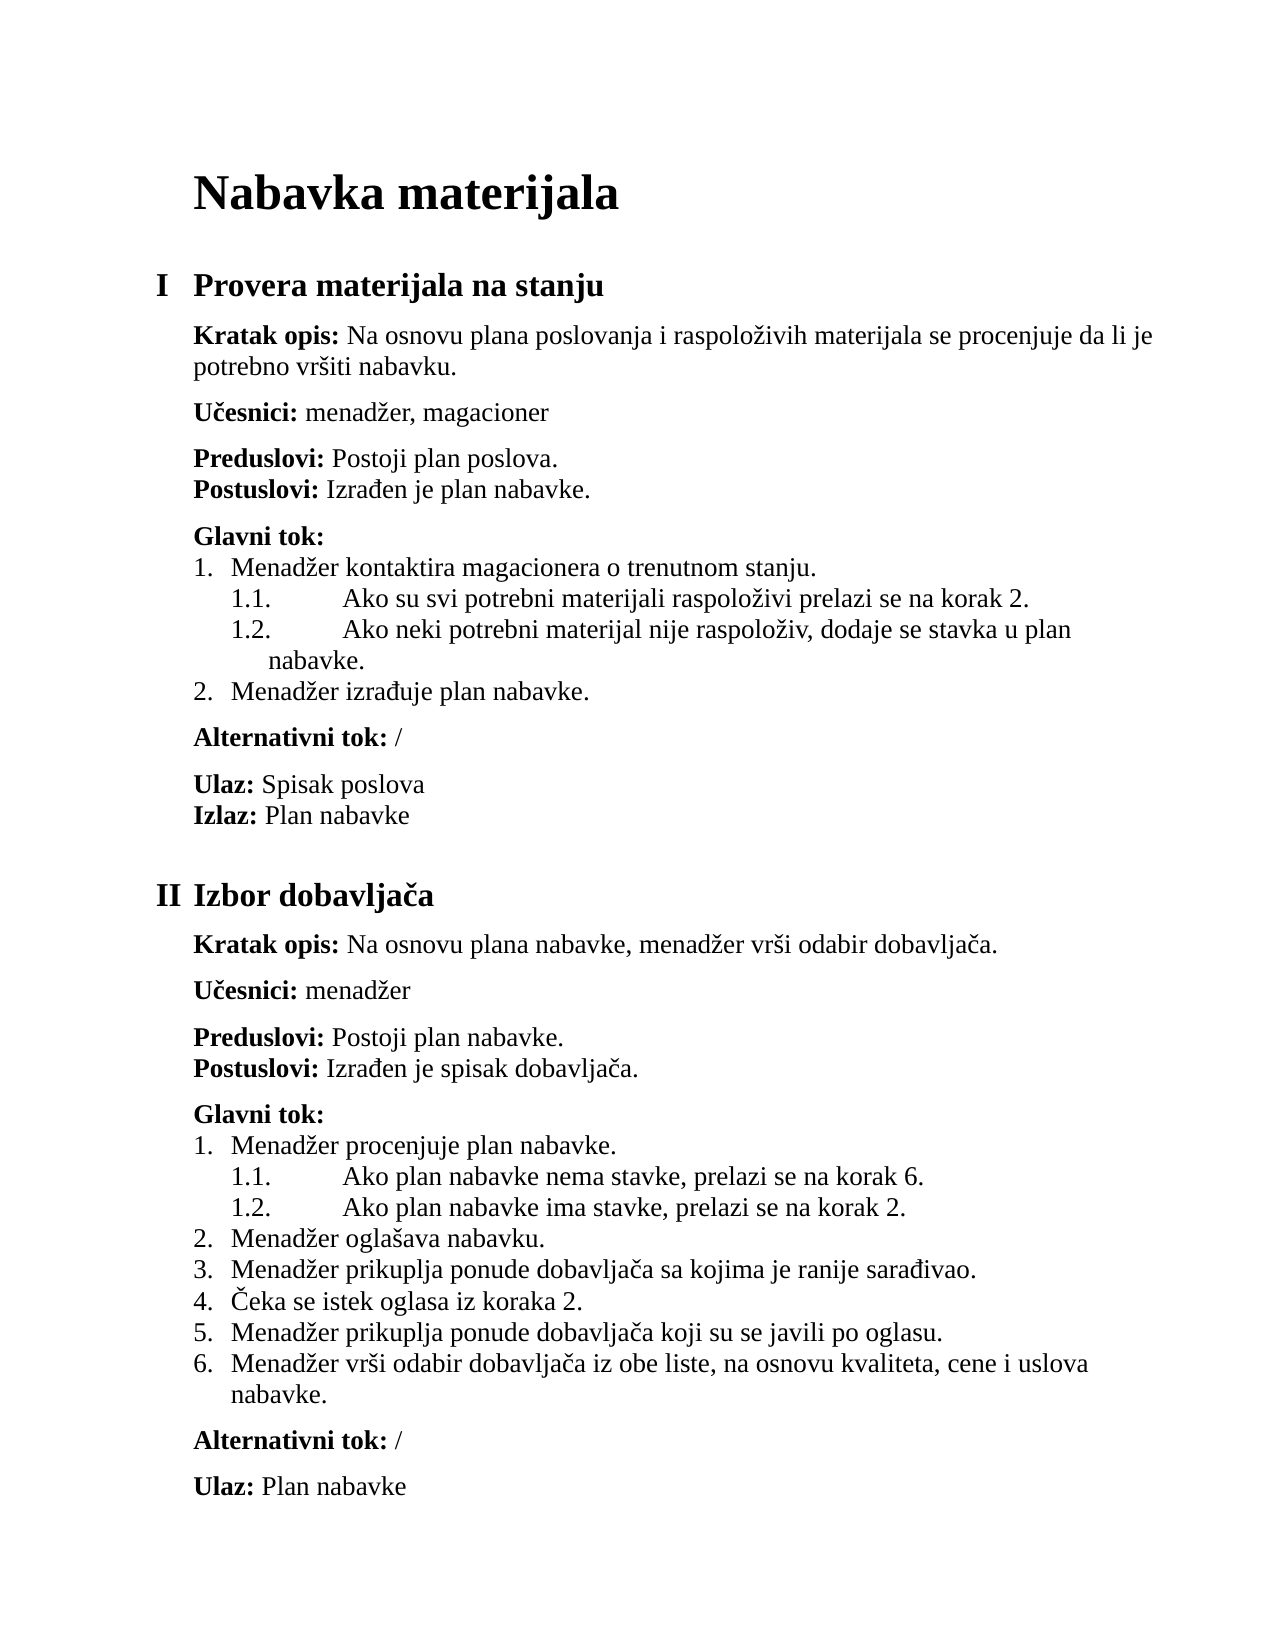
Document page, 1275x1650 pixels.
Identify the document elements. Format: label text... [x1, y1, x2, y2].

list Ako plan nabavke nema stavke, prelazi se na korak 6. [231, 1160, 1157, 1191]
list Ako su svi potrebni materijali raspoloživi prelazi se na korak 2. [231, 582, 1157, 613]
list Menadžer oglašava nabavku. [193, 1222, 1157, 1254]
list Menadžer prikuplja ponude dobavljača sa kojima je ranije sarađivao. [193, 1254, 1157, 1285]
list Učesnici: menadžer [156, 974, 1157, 1006]
list Ulaz: Plan nabavke [156, 1471, 1157, 1502]
list Glavni tok: [156, 520, 1157, 551]
list Provera materijala na stanju [156, 266, 1157, 304]
list Preduslovi: Postoji plan nabavke. Postuslovi: Izrađen je spisak dobavljača. [156, 1021, 1157, 1083]
list Alternativni tok: / [156, 722, 1157, 753]
list Menadžer izrađuje plan nabavke. [193, 675, 1157, 707]
list Kratak opis: Na osnovu plana poslovanja i raspoloživih materijala se procenjuje da li je potrebno vršiti nabavku. [156, 319, 1157, 381]
list Glavni tok: [156, 1098, 1157, 1129]
list Kratak opis: Na osnovu plana nabavke, menadžer vrši odabir dobavljača. [156, 928, 1157, 959]
list Ulaz: Spisak poslova Izlaz: Plan nabavke [156, 768, 1157, 830]
list Preduslovi: Postoji plan poslova. Postuslovi: Izrađen je plan nabavke. [156, 442, 1157, 505]
list Alternativni tok: / [156, 1424, 1157, 1456]
list Menadžer kontaktira magacionera o trenutnom stanju. [193, 551, 1157, 582]
list Ako plan nabavke ima stavke, prelazi se na korak 2. [231, 1191, 1157, 1222]
list Menadžer prikuplja ponude dobavljača koji su se javili po oglasu. [193, 1316, 1157, 1347]
list Menadžer procenjuje plan nabavke. [193, 1129, 1157, 1160]
list Menadžer vrši odabir dobavljača iz obe liste, na osnovu kvaliteta, cene i uslova nabavke. [193, 1347, 1157, 1409]
list Ako neki potrebni materijal nije raspoloživ, dodaje se stavka u plan nabavke. [231, 613, 1157, 675]
list Čeka se istek oglasa iz koraka 2. [193, 1285, 1157, 1316]
list Učesnici: menadžer, magacioner [156, 396, 1157, 427]
list Izbor dobavljača [156, 875, 1157, 913]
list Nabavka materijala [156, 163, 1157, 221]
